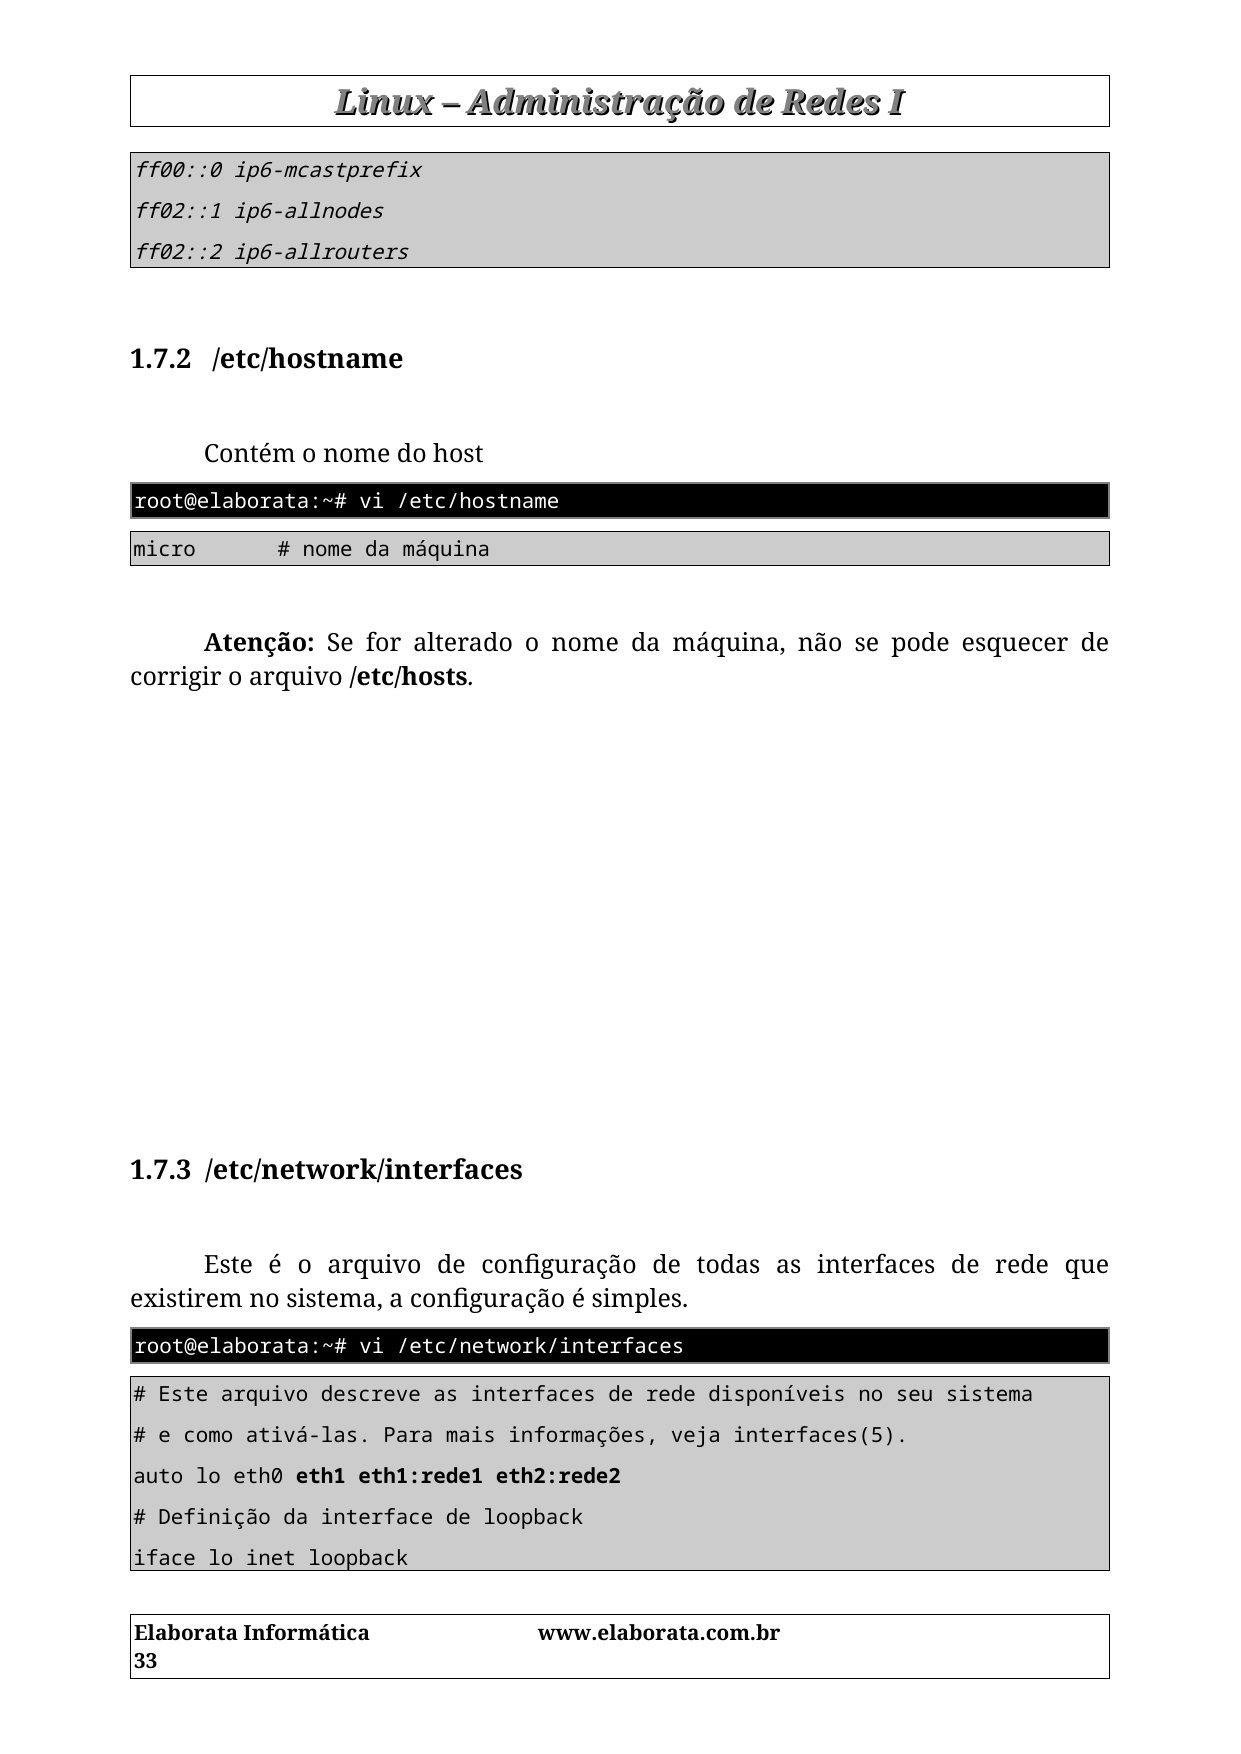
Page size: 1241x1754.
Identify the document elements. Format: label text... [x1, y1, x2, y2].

text Este é o arquivo de configuração de todas as interfaces de rede que existirem no sistema, a configuração é simples. [130, 1247, 1110, 1315]
text root@elaborata:~# vi /etc/network/interfaces [132, 1329, 1108, 1362]
text Atenção: Se for alterado o nome da máquina, não se pode esquecer de corrigir o arquivo /etc/hosts. [130, 624, 1110, 693]
text iface lo inet loopback [131, 1539, 1109, 1570]
subtitle /etc/network/interfaces [130, 1151, 1110, 1188]
text auto lo eth0 eth1 eth1:rede1 eth2:rede2 [131, 1458, 1109, 1489]
text # Definição da interface de loopback [131, 1499, 1109, 1530]
text ff02::2 ip6-allrouters [131, 234, 1109, 267]
text # Este arquivo descreve as interfaces de rede disponíveis no seu sistema [131, 1377, 1109, 1408]
text root@elaborata:~# vi /etc/hostname [132, 484, 1108, 517]
text micro # nome da máquina [131, 532, 1109, 565]
text Contém o nome do host [130, 435, 1110, 469]
text ff02::1 ip6-allnodes [131, 193, 1109, 224]
subtitle /etc/hostname [130, 340, 1110, 377]
text ff00::0 ip6-mcastprefix [131, 153, 1109, 184]
text # e como ativá-las. Para mais informações, veja interfaces(5). [131, 1417, 1109, 1449]
